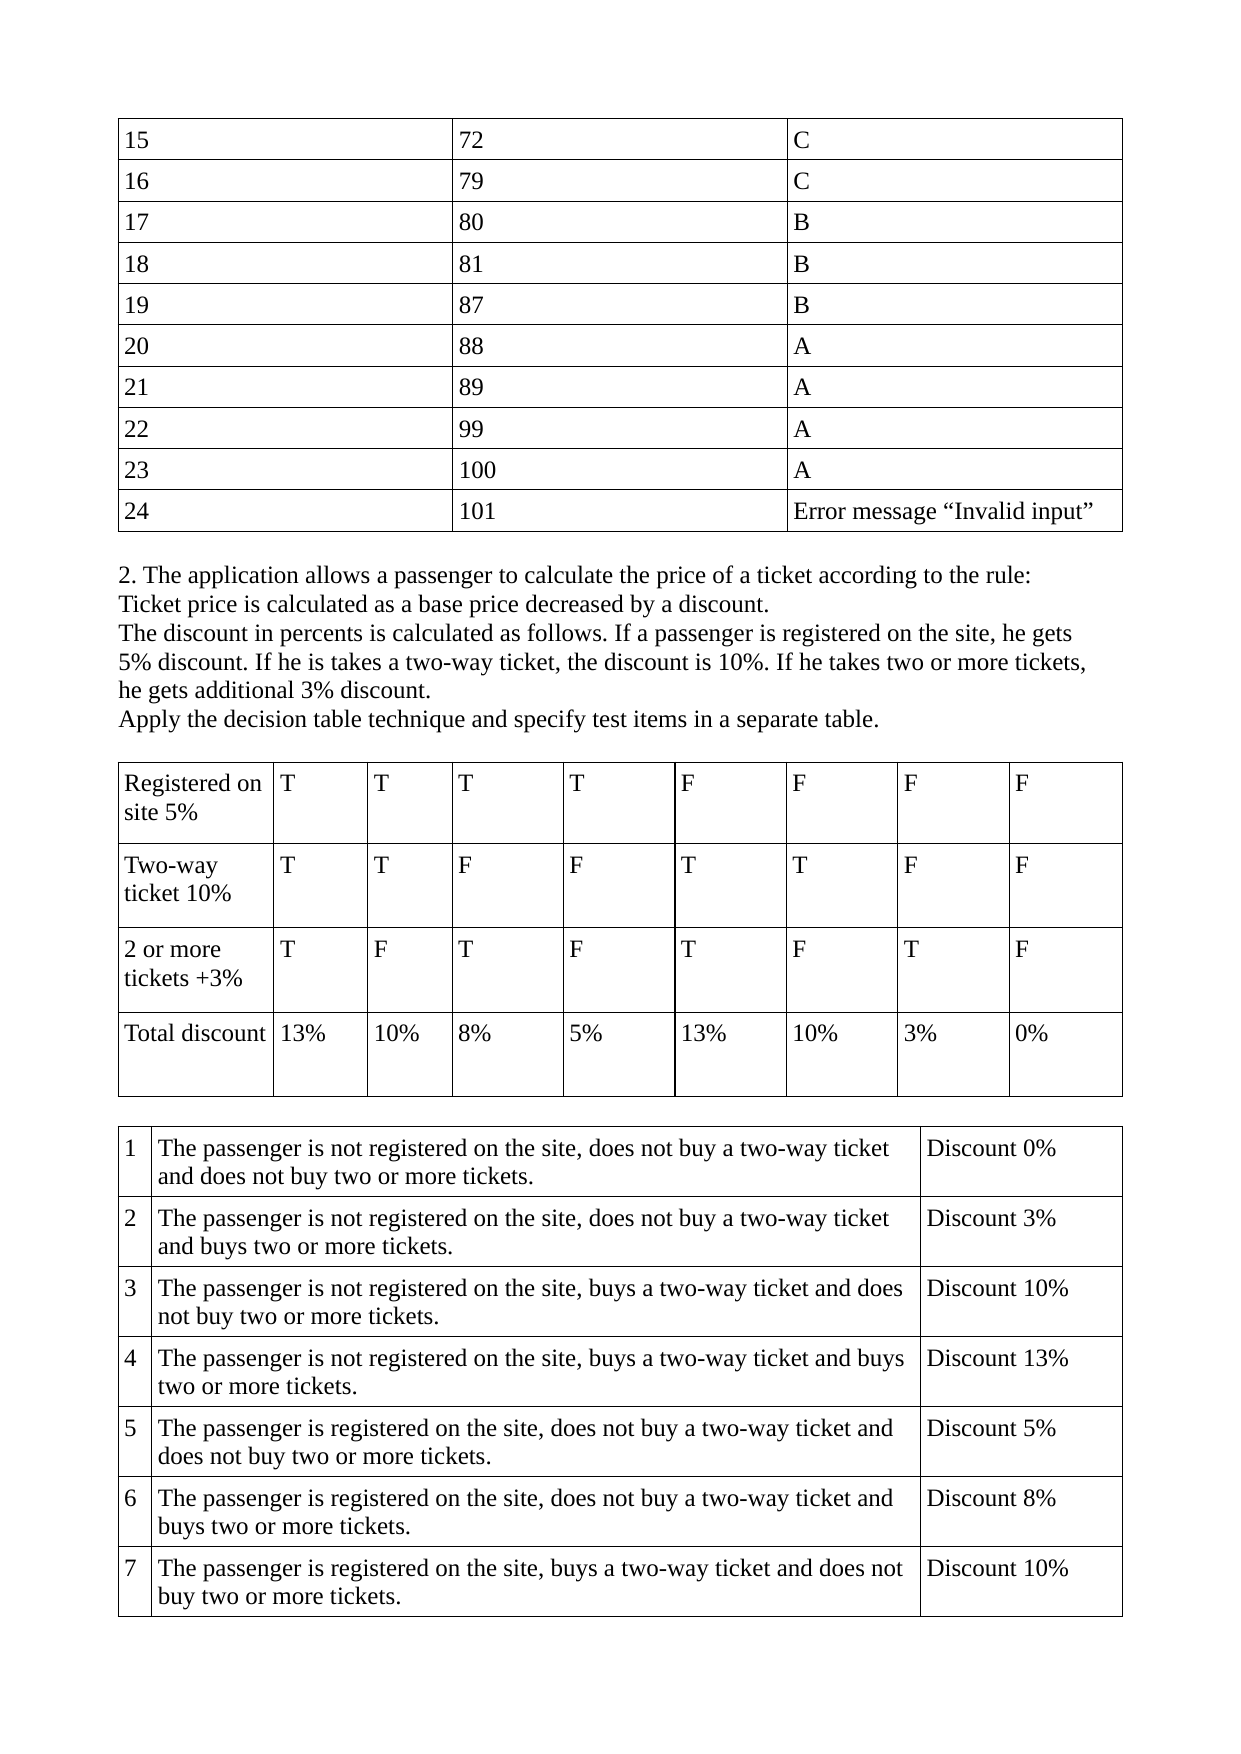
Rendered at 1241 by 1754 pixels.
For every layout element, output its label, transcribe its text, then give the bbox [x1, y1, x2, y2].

table_cell 21 [119, 367, 452, 407]
table_cell F [1010, 928, 1122, 1012]
table_cell 100 [453, 449, 787, 489]
table_header F [1010, 763, 1122, 843]
table_cell Discount 5% [921, 1407, 1122, 1476]
table_cell T [274, 928, 367, 1012]
table_cell 10% [787, 1013, 897, 1096]
table_cell 5 [119, 1407, 151, 1476]
table_cell C [788, 119, 1122, 159]
table_cell 19 [119, 284, 452, 324]
table_cell 24 [119, 490, 452, 531]
table_cell T [274, 844, 367, 927]
table_cell F [898, 844, 1009, 927]
table_cell Two-way ticket 10% [119, 844, 273, 927]
table_cell 5% [564, 1013, 674, 1096]
table_cell The passenger is registered on the site, buys a two-way ticket and does not buy two or more tickets. [152, 1547, 920, 1616]
table_cell B [788, 243, 1122, 283]
table_header 1 [119, 1127, 151, 1196]
table_cell T [898, 928, 1009, 1012]
table_cell A [788, 367, 1122, 407]
table_cell B [788, 202, 1122, 242]
table_cell F [564, 928, 674, 1012]
text 5% discount. If he is takes a two-way ticket, the discount is 10%. If he takes two or more tickets, [118, 647, 1122, 675]
table_cell 18 [119, 243, 452, 283]
table_cell 6 [119, 1477, 151, 1546]
table_cell T [368, 844, 452, 927]
table_cell Total discount [119, 1013, 273, 1096]
table_header F [676, 763, 786, 843]
table_cell 10% [368, 1013, 452, 1096]
table_cell 99 [453, 408, 787, 448]
table_cell 4 [119, 1337, 151, 1406]
table_cell 7 [119, 1547, 151, 1616]
table_cell F [564, 844, 674, 927]
table_cell The passenger is not registered on the site, does not buy a two-way ticket and buys two or more tickets. [152, 1197, 920, 1266]
table_cell A [788, 449, 1122, 489]
table_cell F [368, 928, 452, 1012]
table_cell F [1010, 844, 1122, 927]
table_cell 15 [119, 119, 452, 159]
table_cell 2 or more tickets +3% [119, 928, 273, 1012]
table_header Discount 0% [921, 1127, 1122, 1196]
table_cell T [453, 928, 563, 1012]
table_header Registered on site 5% [119, 763, 273, 843]
table_cell Discount 8% [921, 1477, 1122, 1546]
text 2. The application allows a passenger to calculate the price of a ticket according to the rule: [118, 560, 1122, 589]
table_cell F [453, 844, 563, 927]
table_header T [564, 763, 674, 843]
table_cell Discount 10% [921, 1267, 1122, 1336]
table_cell T [676, 844, 786, 927]
table_header T [368, 763, 452, 843]
table_cell 72 [453, 119, 787, 159]
table_cell F [787, 928, 897, 1012]
table_cell 3 [119, 1267, 151, 1336]
table_header T [453, 763, 563, 843]
table_cell 101 [453, 490, 787, 531]
table_cell Discount 3% [921, 1197, 1122, 1266]
text Apply the decision table technique and specify test items in a separate table. [118, 704, 1122, 733]
table_cell 8% [453, 1013, 563, 1096]
table_cell 13% [274, 1013, 367, 1096]
table_cell 3% [898, 1013, 1009, 1096]
table_cell 23 [119, 449, 452, 489]
table_cell 89 [453, 367, 787, 407]
table_cell 22 [119, 408, 452, 448]
table_cell B [788, 284, 1122, 324]
table_cell 16 [119, 160, 452, 201]
text he gets additional 3% discount. [118, 675, 1122, 704]
table_cell 17 [119, 202, 452, 242]
table_header F [898, 763, 1009, 843]
table_cell 79 [453, 160, 787, 201]
table_cell 2 [119, 1197, 151, 1266]
table_cell Discount 13% [921, 1337, 1122, 1406]
table_cell 81 [453, 243, 787, 283]
table_cell 80 [453, 202, 787, 242]
table_cell A [788, 408, 1122, 448]
table_cell C [788, 160, 1122, 201]
table_cell Error message “Invalid input” [788, 490, 1122, 531]
table_cell The passenger is registered on the site, does not buy a two-way ticket and buys two or more tickets. [152, 1477, 920, 1546]
table_cell The passenger is registered on the site, does not buy a two-way ticket and does not buy two or more tickets. [152, 1407, 920, 1476]
table_cell 0% [1010, 1013, 1122, 1096]
table_cell 20 [119, 325, 452, 366]
text Ticket price is calculated as a base price decreased by a discount. [118, 589, 1122, 618]
text The discount in percents is calculated as follows. If a passenger is registered on the site, he gets [118, 618, 1122, 647]
table_cell 13% [676, 1013, 786, 1096]
table_cell Discount 10% [921, 1547, 1122, 1616]
table_cell The passenger is not registered on the site, buys a two-way ticket and buys two or more tickets. [152, 1337, 920, 1406]
table_header The passenger is not registered on the site, does not buy a two-way ticket and does not buy two or more tickets. [152, 1127, 920, 1196]
table_cell T [676, 928, 786, 1012]
table_cell The passenger is not registered on the site, buys a two-way ticket and does not buy two or more tickets. [152, 1267, 920, 1336]
table_header F [787, 763, 897, 843]
table_cell 87 [453, 284, 787, 324]
table_cell T [787, 844, 897, 927]
table_header T [274, 763, 367, 843]
table_cell A [788, 325, 1122, 366]
table_cell 88 [453, 325, 787, 366]
